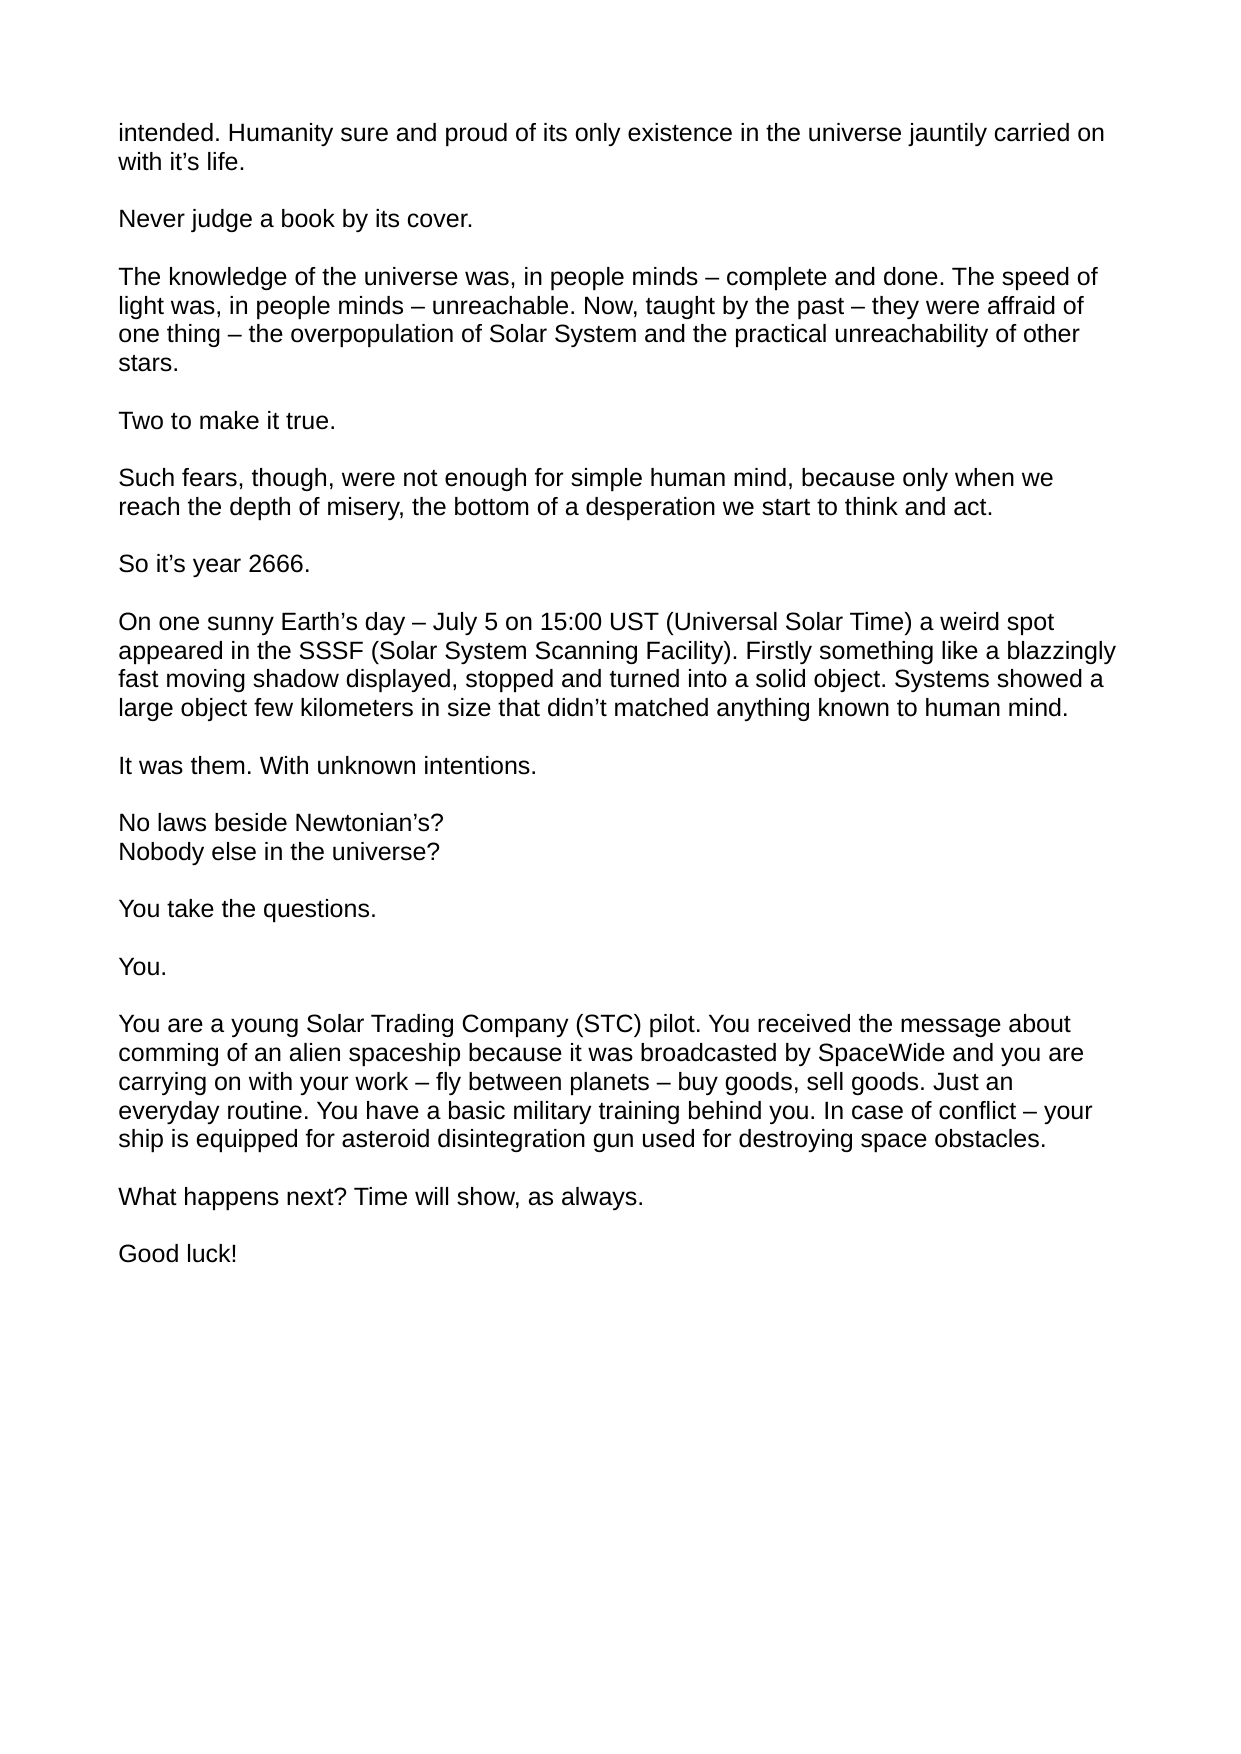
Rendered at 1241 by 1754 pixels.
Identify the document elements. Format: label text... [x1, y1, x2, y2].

text You take the questions. [118, 894, 1122, 923]
text intended. Humanity sure and proud of its only existence in the universe jauntily carried on with it’s life. [118, 118, 1122, 176]
text So it’s year 2666. [118, 549, 1122, 578]
text On one sunny Earth’s day – July 5 on 15:00 UST (Universal Solar Time) a weird spot appeared in the SSSF (Solar System Scanning Facility). Firstly something like a blazzingly fast moving shadow displayed, stopped and turned into a solid object. Systems showed a large object few kilometers in size that didn’t matched anything known to human mind. [118, 607, 1122, 722]
text You are a young Solar Trading Company (STC) pilot. You received the message about comming of an alien spaceship because it was broadcasted by SpaceWide and you are carrying on with your work – fly between planets – buy goods, sell goods. Just an everyday routine. You have a basic military training behind you. In case of conflict – your ship is equipped for asteroid disintegration gun used for destroying space obstacles. [118, 1009, 1122, 1153]
text The knowledge of the universe was, in people minds – complete and done. The speed of light was, in people minds – unreachable. Now, taught by the past – they were affraid of one thing – the overpopulation of Solar System and the practical unreachability of other stars. [118, 262, 1122, 377]
text Nobody else in the universe? [118, 837, 1122, 866]
text No laws beside Newtonian’s? [118, 808, 1122, 837]
text It was them. With unknown intentions. [118, 751, 1122, 779]
text You. [118, 952, 1122, 981]
text Never judge a book by its cover. [118, 204, 1122, 233]
text Good luck! [118, 1239, 1122, 1268]
text Such fears, though, were not enough for simple human mind, because only when we reach the depth of misery, the bottom of a desperation we start to think and act. [118, 463, 1122, 521]
text What happens next? Time will show, as always. [118, 1182, 1122, 1211]
text Two to make it true. [118, 406, 1122, 434]
